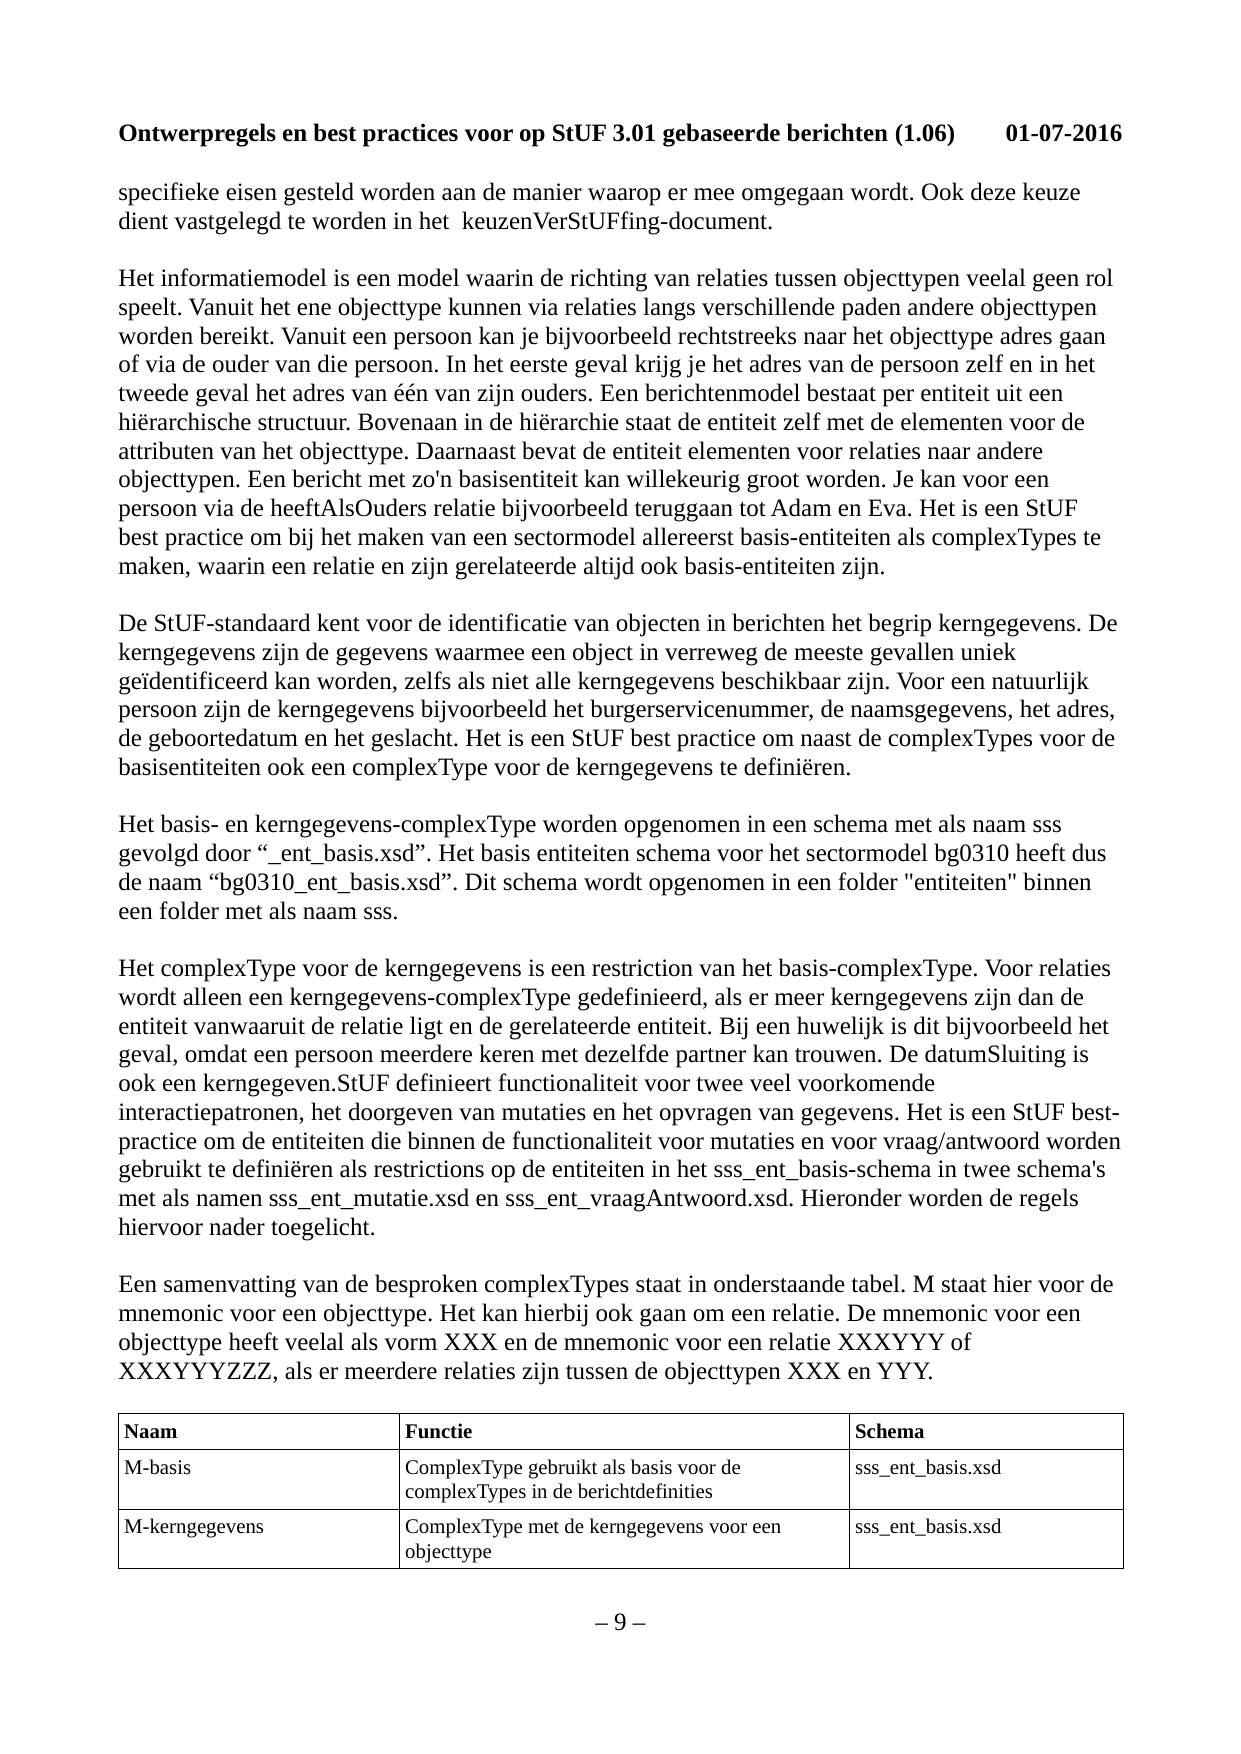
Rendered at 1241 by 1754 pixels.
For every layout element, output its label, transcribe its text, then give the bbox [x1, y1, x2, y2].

table_cell ComplexType gebruikt als basis voor de complexTypes in de berichtdefinities [400, 1450, 849, 1509]
table_cell M-basis [119, 1450, 399, 1509]
text Het basis- en kerngegevens-complexType worden opgenomen in een schema met als naam sss gevolgd door “_ent_basis.xsd”. Het basis entiteiten schema voor het sectormodel bg0310 heeft dus de naam “bg0310_ent_basis.xsd”. Dit schema wordt opgenomen in een folder "entiteiten" binnen een folder met als naam sss. [118, 809, 1122, 924]
table_cell sss_ent_basis.xsd [850, 1450, 1123, 1509]
table_header Naam [119, 1414, 399, 1449]
table_header Functie [400, 1414, 849, 1449]
text Het informatiemodel is een model waarin de richting van relaties tussen objecttypen veelal geen rol speelt. Vanuit het ene objecttype kunnen via relaties langs verschillende paden andere objecttypen worden bereikt. Vanuit een persoon kan je bijvoorbeeld rechtstreeks naar het objecttype adres gaan of via de ouder van die persoon. In het eerste geval krijg je het adres van de persoon zelf en in het tweede geval het adres van één van zijn ouders. Een berichtenmodel bestaat per entiteit uit een hiërarchische structuur. Bovenaan in de hiërarchie staat de entiteit zelf met de elementen voor de attributen van het objecttype. Daarnaast bevat de entiteit elementen voor relaties naar andere objecttypen. Een bericht met zo'n basisentiteit kan willekeurig groot worden. Je kan voor een persoon via de heeftAlsOuders relatie bijvoorbeeld teruggaan tot Adam en Eva. Het is een StUF best practice om bij het maken van een sectormodel allereerst basis-entiteiten als complexTypes te maken, waarin een relatie en zijn gerelateerde altijd ook basis-entiteiten zijn. [118, 263, 1122, 579]
table_cell sss_ent_basis.xsd [850, 1510, 1123, 1568]
text specifieke eisen gesteld worden aan de manier waarop er mee omgegaan wordt. Ook deze keuze dient vastgelegd te worden in het keuzenVerStUFfing-document. [118, 177, 1122, 234]
text De StUF-standaard kent voor de identificatie van objecten in berichten het begrip kerngegevens. De kerngegevens zijn de gegevens waarmee een object in verreweg de meeste gevallen uniek geïdentificeerd kan worden, zelfs als niet alle kerngegevens beschikbaar zijn. Voor een natuurlijk persoon zijn de kerngegevens bijvoorbeeld het burgerservicenummer, de naamsgegevens, het adres, de geboortedatum en het geslacht. Het is een StUF best practice om naast de complexTypes voor de basisentiteiten ook een complexType voor de kerngegevens te definiëren. [118, 608, 1122, 781]
text Een samenvatting van de besproken complexTypes staat in onderstaande tabel. M staat hier voor de mnemonic voor een objecttype. Het kan hierbij ook gaan om een relatie. De mnemonic voor een objecttype heeft veelal als vorm XXX en de mnemonic voor een relatie XXXYYY of XXXYYYZZZ, als er meerdere relaties zijn tussen de objecttypen XXX en YYY. [118, 1269, 1122, 1384]
table_cell M-kerngegevens [119, 1510, 399, 1568]
table_cell ComplexType met de kerngegevens voor een objecttype [400, 1510, 849, 1568]
table_header Schema [850, 1414, 1123, 1449]
text Het complexType voor de kerngegevens is een restriction van het basis-complexType. Voor relaties wordt alleen een kerngegevens-complexType gedefinieerd, als er meer kerngegevens zijn dan de entiteit vanwaaruit de relatie ligt en de gerelateerde entiteit. Bij een huwelijk is dit bijvoorbeeld het geval, omdat een persoon meerdere keren met dezelfde partner kan trouwen. De datumSluiting is ook een kerngegeven.StUF definieert functionaliteit voor twee veel voorkomende interactiepatronen, het doorgeven van mutaties en het opvragen van gegevens. Het is een StUF best-practice om de entiteiten die binnen de functionaliteit voor mutaties en voor vraag/antwoord worden gebruikt te definiëren als restrictions op de entiteiten in het sss_ent_basis-schema in twee schema's met als namen sss_ent_mutatie.xsd en sss_ent_vraagAntwoord.xsd. Hieronder worden de regels hiervoor nader toegelicht. [118, 953, 1122, 1269]
